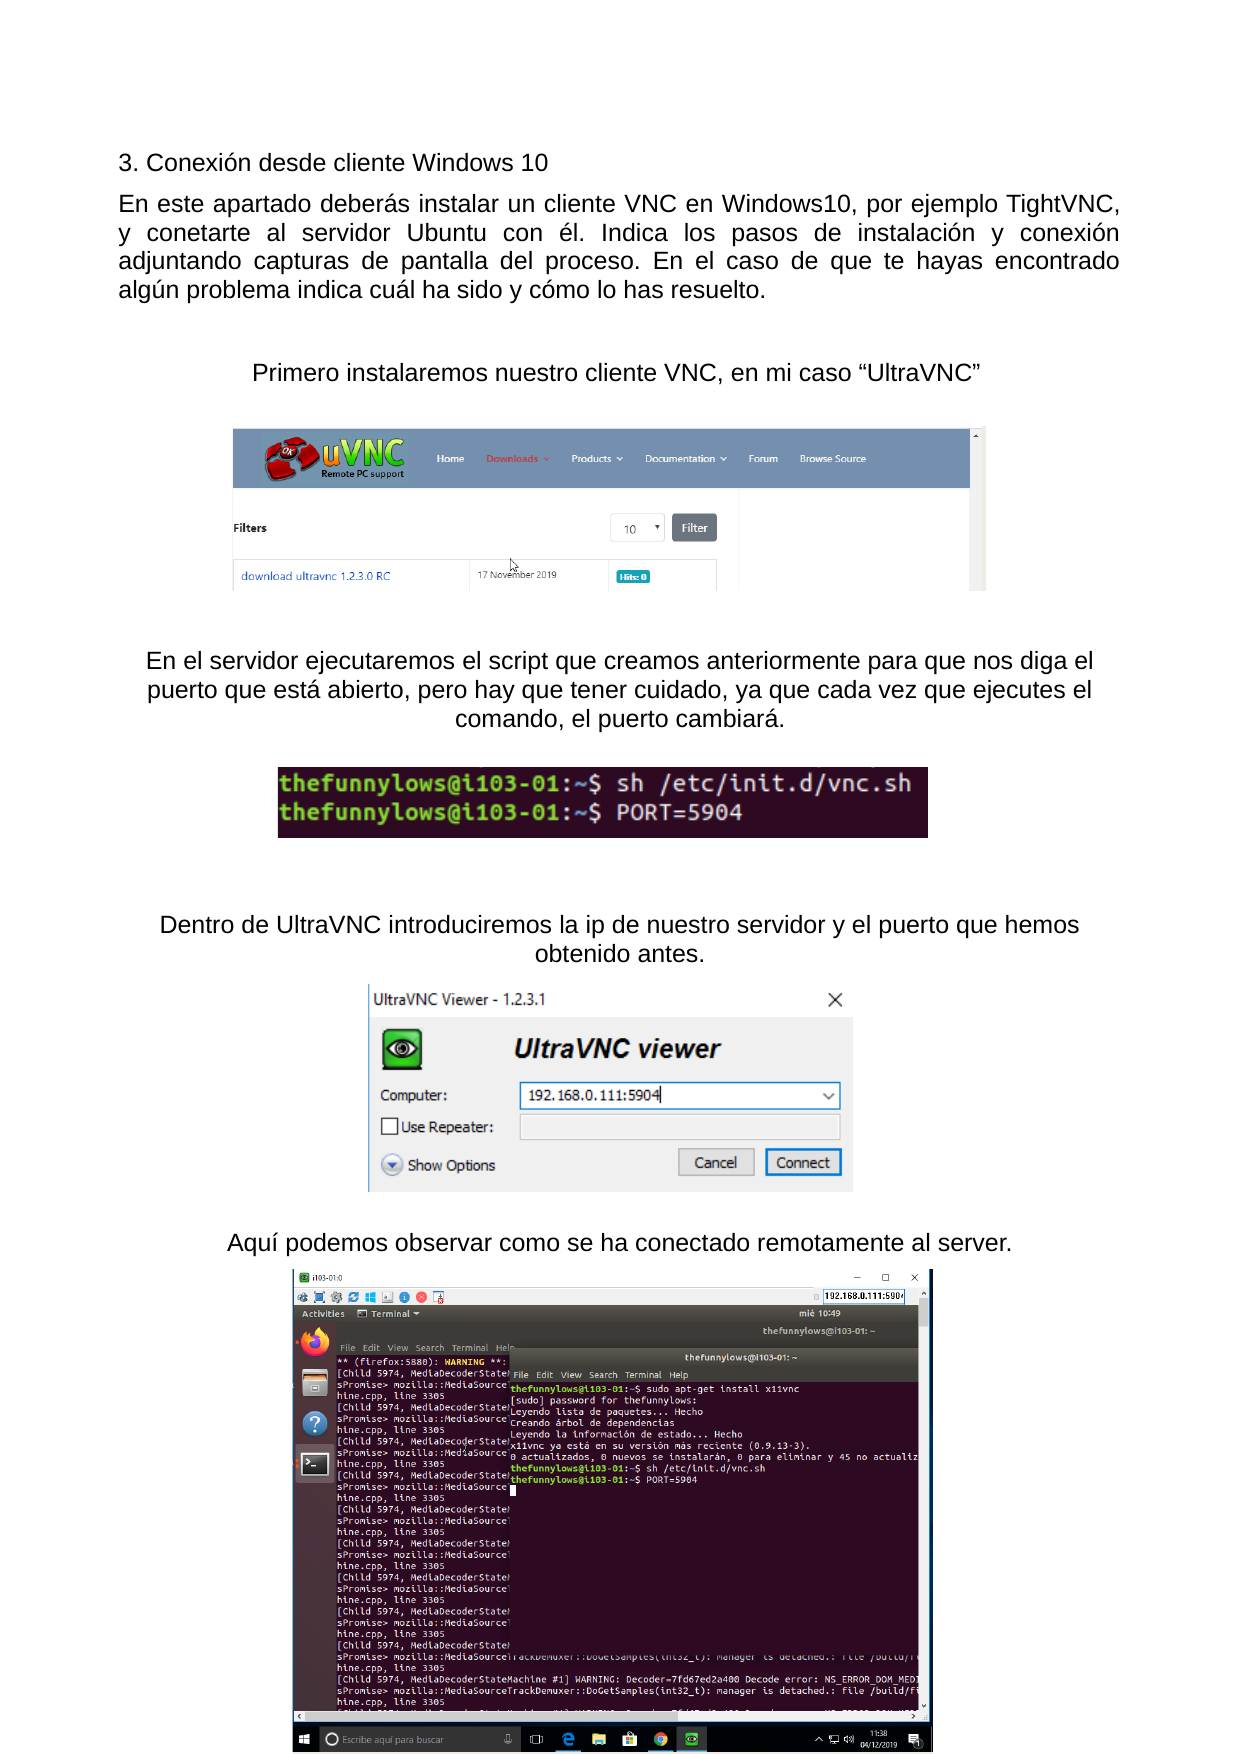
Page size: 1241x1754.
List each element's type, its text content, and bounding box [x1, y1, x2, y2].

picture [277, 767, 928, 838]
picture [368, 984, 854, 1192]
text Primero instalaremos nuestro cliente VNC, en mi caso “UltraVNC” [118, 358, 1122, 386]
text Dentro de UltraVNC introduciremos la ip de nuestro servidor y el puerto que hemos obtenido antes. [118, 910, 1122, 968]
text 3. Conexión desde cliente Windows 10 [118, 148, 1122, 176]
text En este apartado deberás instalar un cliente VNC en Windows10, por ejemplo TightVNC, y conetarte al servidor Ubuntu con él. Indica los pasos de instalación y conexión adjuntando capturas de pantalla del proceso. En el caso de que te hayas encontrado algún problema indica cuál ha sido y cómo lo has resuelto. [118, 189, 1122, 304]
picture [292, 1269, 933, 1754]
text Aquí podemos observar como se ha conectado remotamente al server. [118, 1228, 1122, 1256]
picture [232, 426, 987, 591]
text En el servidor ejecutaremos el script que creamos anteriormente para que nos diga el puerto que está abierto, pero hay que tener cuidado, ya que cada vez que ejecutes el comando, el puerto cambiará. [118, 646, 1122, 733]
